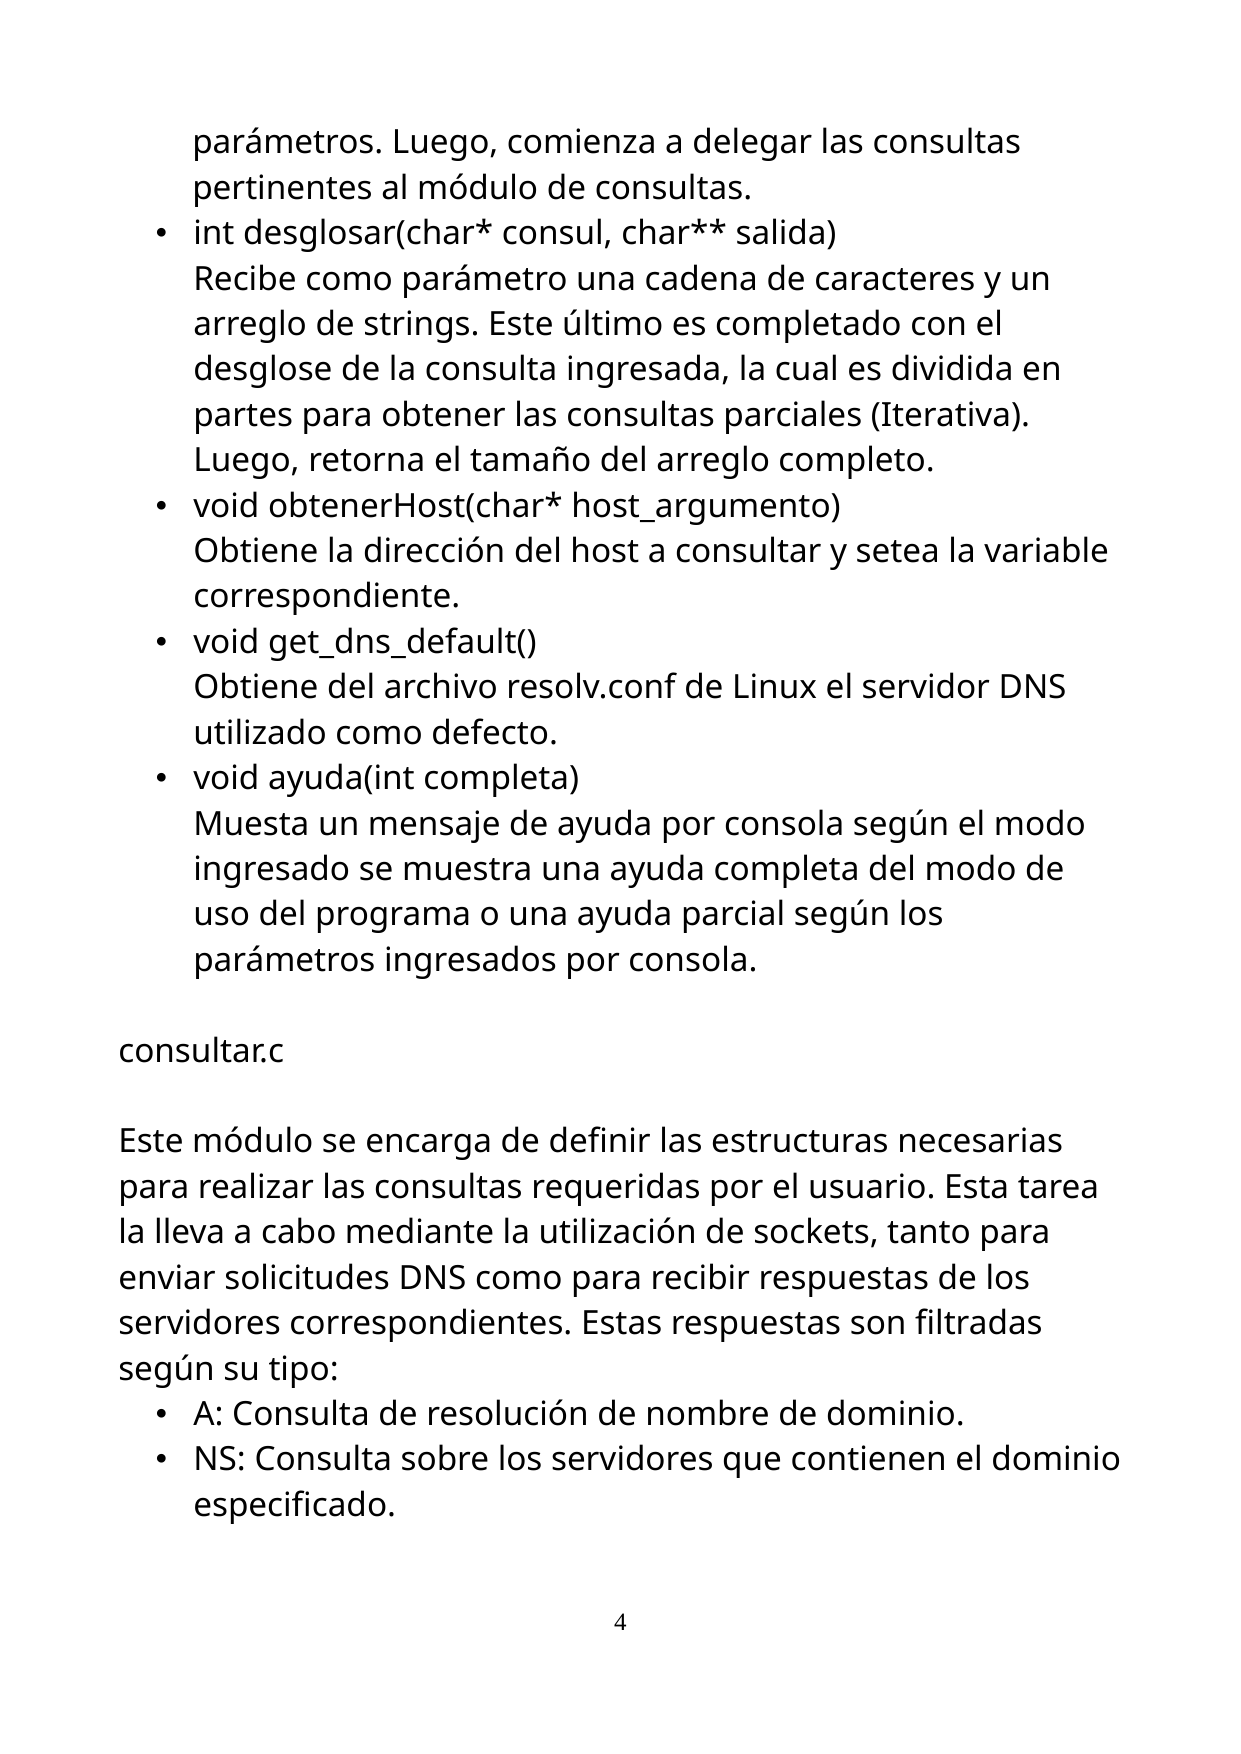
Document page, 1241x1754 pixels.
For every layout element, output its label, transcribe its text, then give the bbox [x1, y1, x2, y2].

list NS: Consulta sobre los servidores que contienen el dominio especificado. [156, 1435, 1122, 1526]
list Obtiene la dirección del host a consultar y setea la variable correspondiente. [156, 527, 1122, 618]
list void ayuda(int completa) [156, 754, 1122, 799]
text consultar.c [118, 1026, 1122, 1072]
text parámetros. Luego, comienza a delegar las consultas pertinentes al módulo de consultas. [118, 118, 1122, 209]
list Muesta un mensaje de ayuda por consola según el modo ingresado se muestra una ayuda completa del modo de uso del programa o una ayuda parcial según los parámetros ingresados por consola. [156, 799, 1122, 981]
text Este módulo se encarga de definir las estructuras necesarias para realizar las consultas requeridas por el usuario. Esta tarea la lleva a cabo mediante la utilización de sockets, tanto para enviar solicitudes DNS como para recibir respuestas de los servidores correspondientes. Estas respuestas son filtradas según su tipo: [118, 1117, 1122, 1390]
list Recibe como parámetro una cadena de caracteres y un arreglo de strings. Este último es completado con el desglose de la consulta ingresada, la cual es dividida en partes para obtener las consultas parciales (Iterativa). Luego, retorna el tamaño del arreglo completo. [156, 254, 1122, 481]
list Obtiene del archivo resolv.conf de Linux el servidor DNS utilizado como defecto. [156, 663, 1122, 754]
list A: Consulta de resolución de nombre de dominio. [156, 1390, 1122, 1435]
list void get_dns_default() [156, 618, 1122, 663]
list void obtenerHost(char* host_argumento) [156, 481, 1122, 527]
list int desglosar(char* consul, char** salida) [156, 209, 1122, 254]
